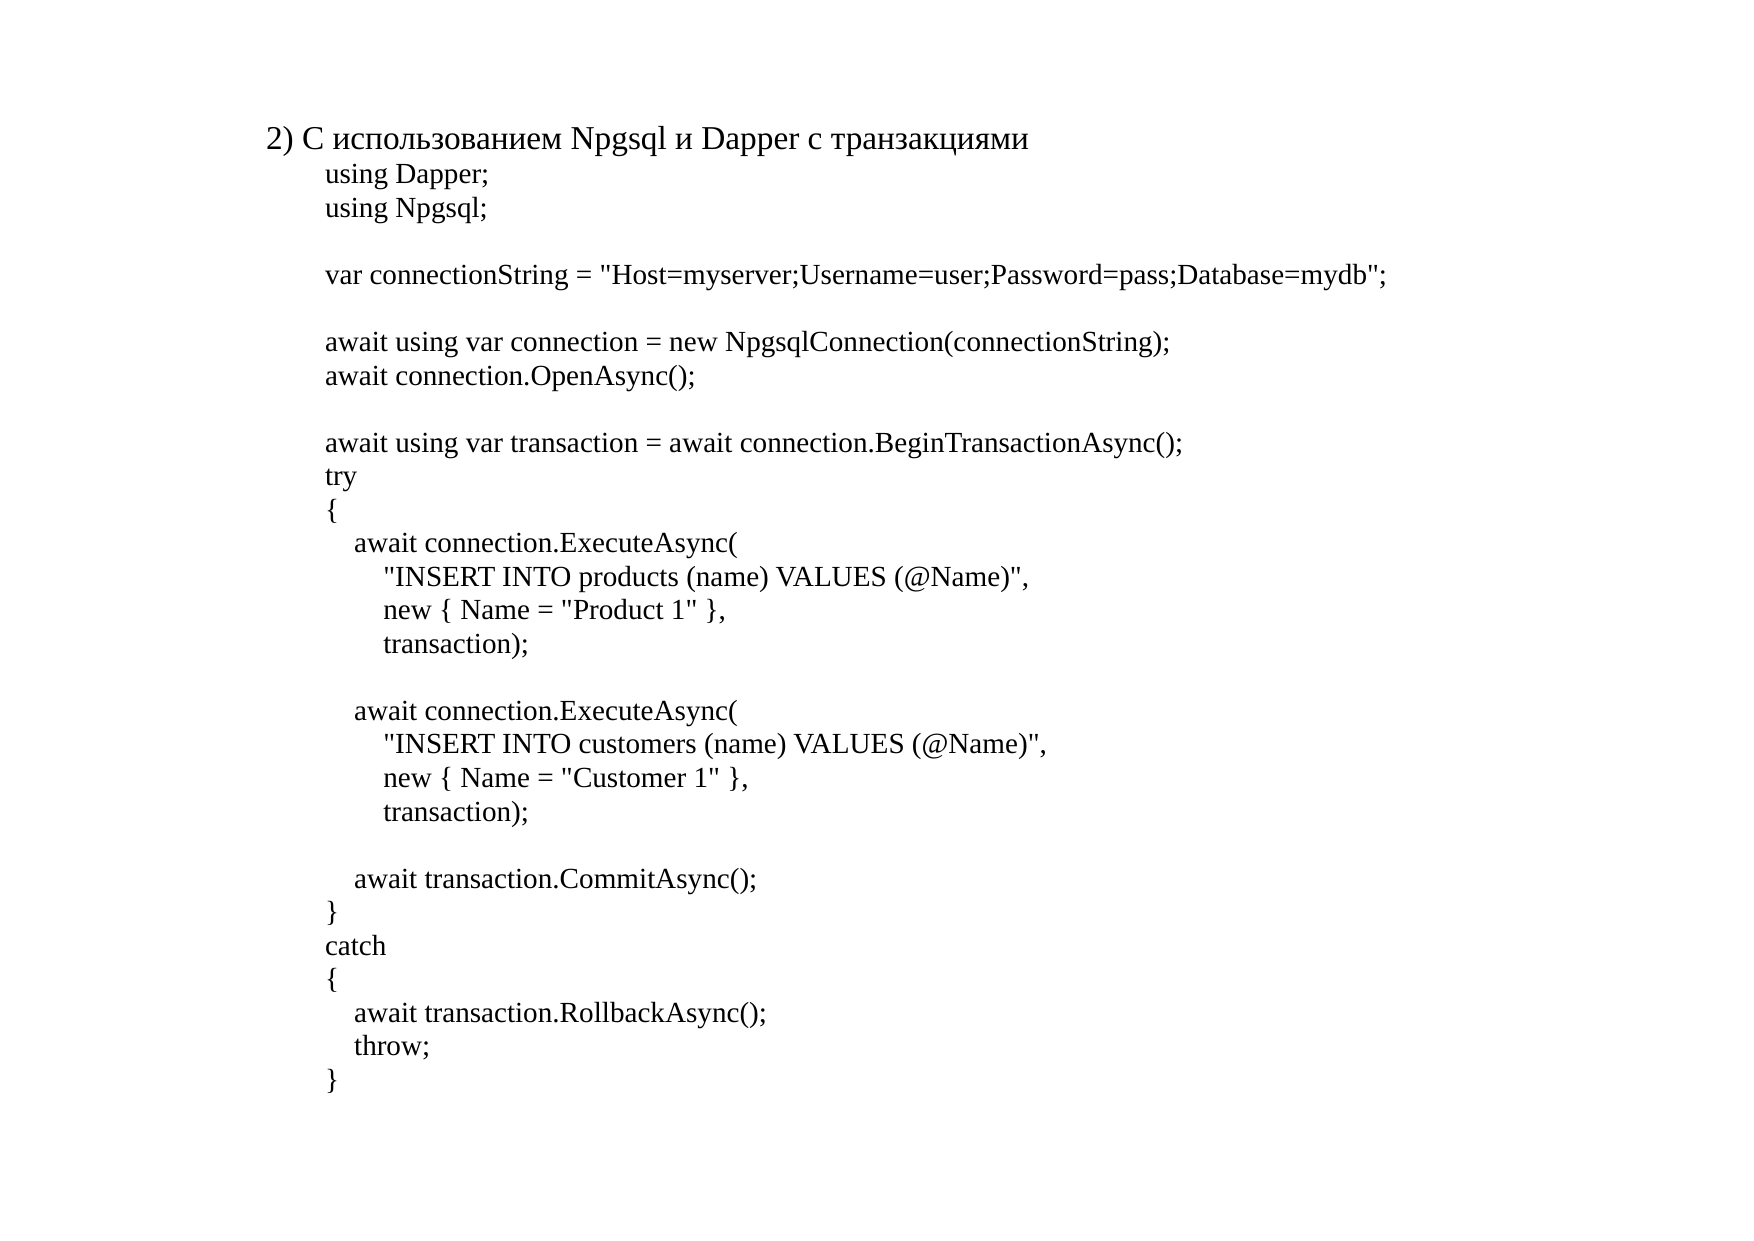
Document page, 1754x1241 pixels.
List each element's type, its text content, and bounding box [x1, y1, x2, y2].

text await using var connection = new NpgsqlConnection(connectionString); [118, 324, 1636, 358]
text { [118, 492, 1636, 525]
text await connection.ExecuteAsync( [118, 693, 1636, 727]
text "INSERT INTO customers (name) VALUES (@Name)", [118, 727, 1636, 760]
text transaction); [118, 794, 1636, 827]
text catch [118, 928, 1636, 961]
text "INSERT INTO products (name) VALUES (@Name)", [118, 559, 1636, 592]
text new { Name = "Product 1" }, [118, 592, 1636, 626]
text 2) С использованием Npgsql и Dapper с транзакциями [118, 118, 1636, 156]
text await using var transaction = await connection.BeginTransactionAsync(); [118, 425, 1636, 458]
text using Dapper; [118, 156, 1636, 190]
text new { Name = "Customer 1" }, [118, 760, 1636, 794]
text try [118, 458, 1636, 492]
text await connection.OpenAsync(); [118, 358, 1636, 391]
text await transaction.CommitAsync(); [118, 861, 1636, 894]
text } [118, 1062, 1636, 1096]
text var connectionString = "Host=myserver;Username=user;Password=pass;Database=mydb"; [118, 257, 1636, 291]
text await connection.ExecuteAsync( [118, 525, 1636, 559]
text using Npgsql; [118, 190, 1636, 223]
text await transaction.RollbackAsync(); [118, 995, 1636, 1028]
text throw; [118, 1028, 1636, 1062]
text } [118, 894, 1636, 928]
text { [118, 961, 1636, 995]
text transaction); [118, 626, 1636, 659]
